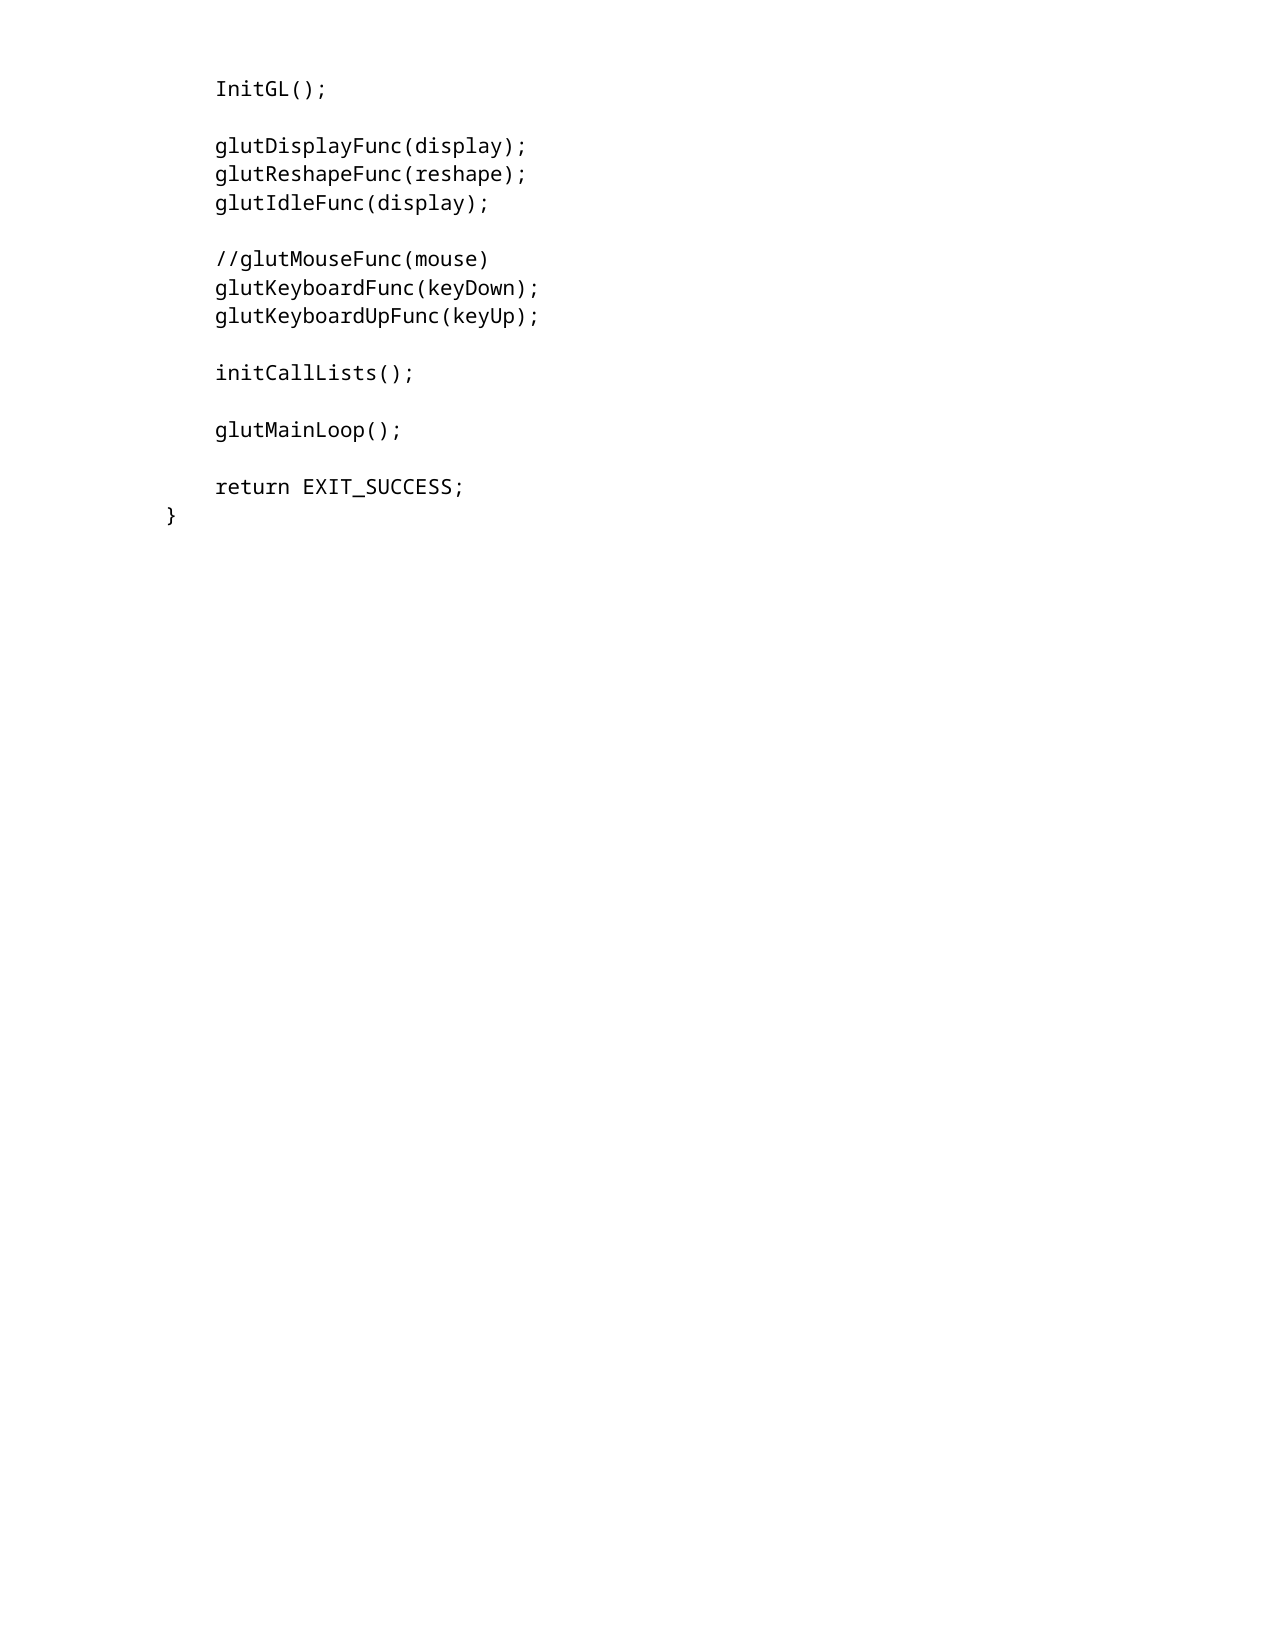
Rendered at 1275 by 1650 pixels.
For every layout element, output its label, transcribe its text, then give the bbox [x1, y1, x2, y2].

text glutMainLoop(); [102, 415, 1208, 444]
text glutIdleFunc(display); [102, 188, 1208, 216]
text return EXIT_SUCCESS; [102, 472, 1208, 501]
text initCallLists(); [102, 358, 1208, 387]
text glutReshapeFunc(reshape); [102, 159, 1208, 188]
text glutKeyboardFunc(keyDown); [102, 273, 1208, 301]
text InitGL(); [102, 74, 1208, 102]
text //glutMouseFunc(mouse) [102, 244, 1208, 273]
text glutKeyboardUpFunc(keyUp); [102, 301, 1208, 330]
text } [102, 501, 1208, 529]
text glutDisplayFunc(display); [102, 131, 1208, 159]
